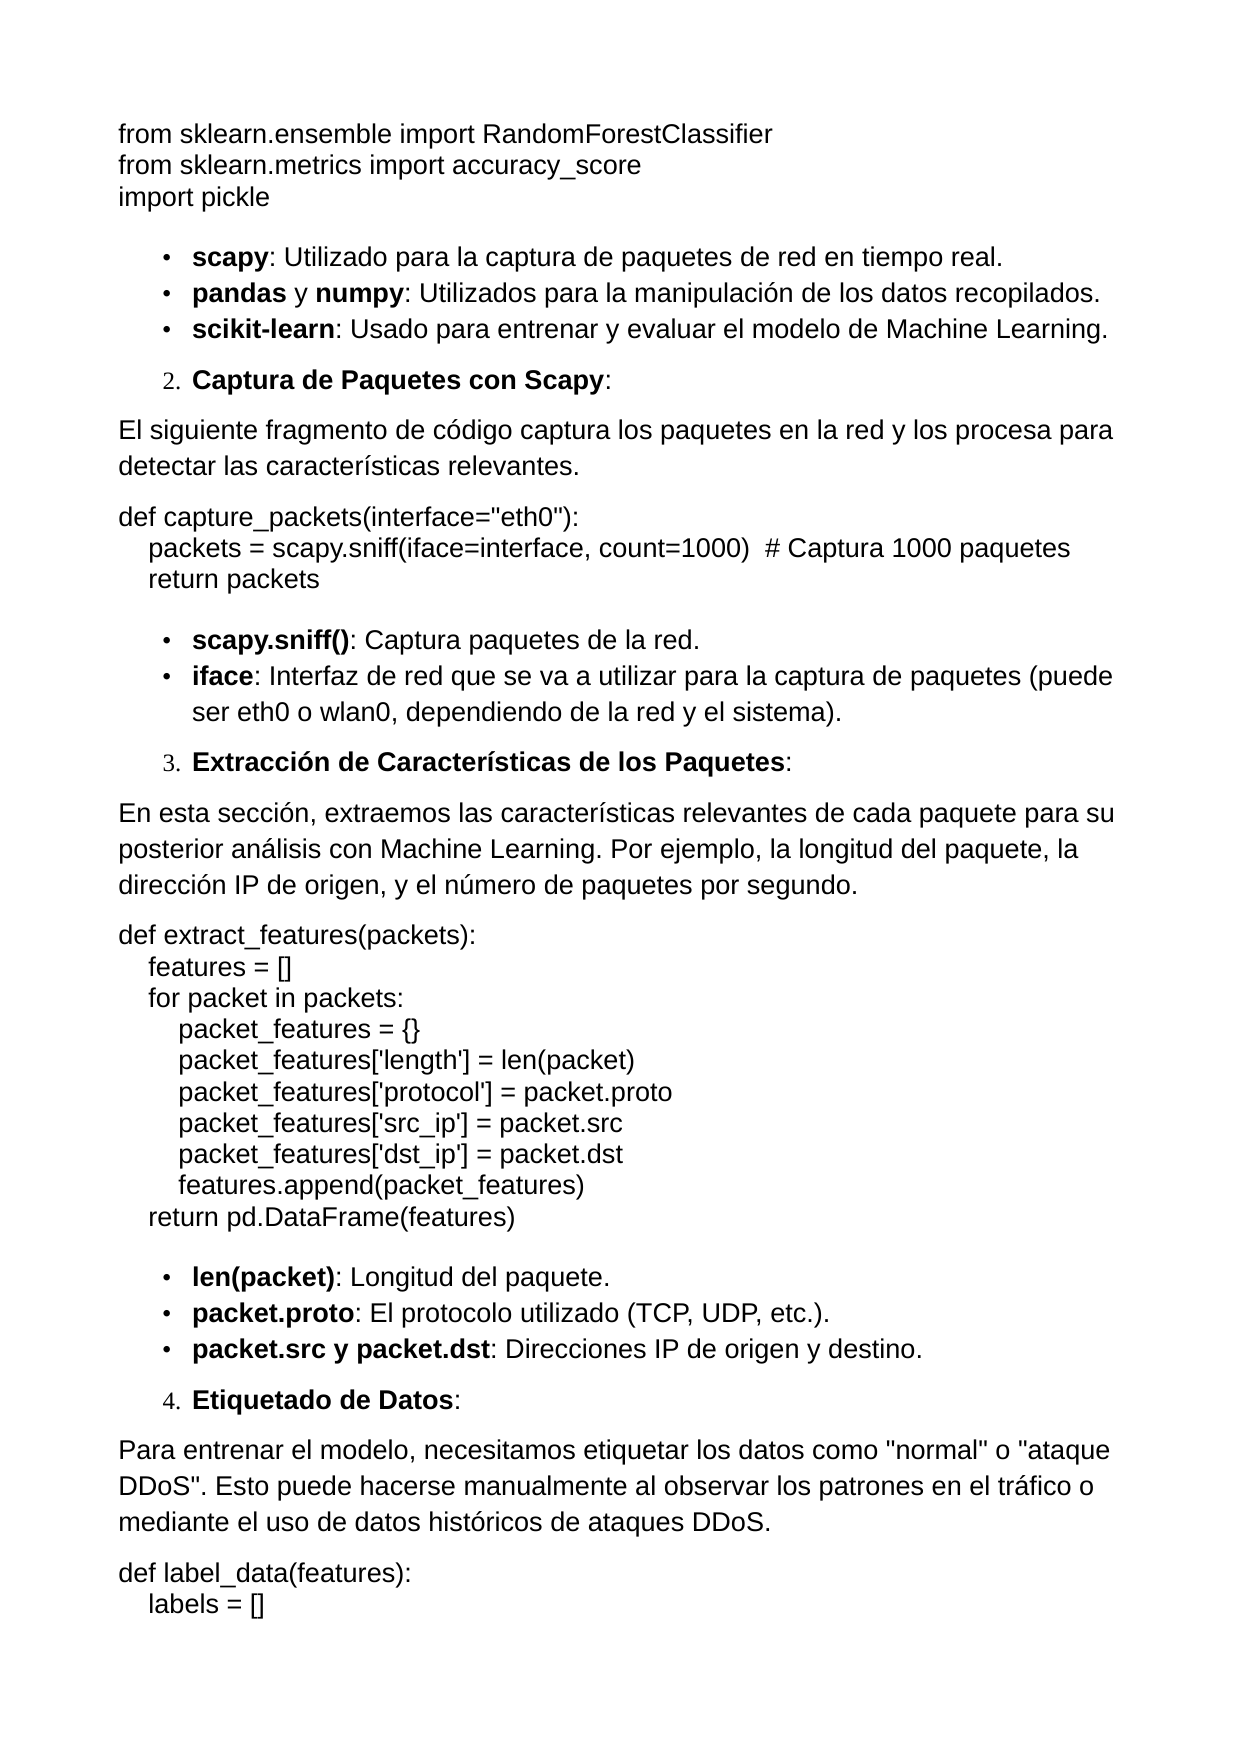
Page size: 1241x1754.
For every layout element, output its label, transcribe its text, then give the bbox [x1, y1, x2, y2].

text for packet in packets: [118, 982, 1122, 1013]
text Para entrenar el modelo, necesitamos etiquetar los datos como "normal" o "ataque DDoS". Esto puede hacerse manualmente al observar los patrones en el tráfico o mediante el uso de datos históricos de ataques DDoS. [118, 1434, 1122, 1537]
list packet.src y packet.dst: Direcciones IP de origen y destino. [162, 1333, 1122, 1364]
text features = [] [118, 951, 1122, 982]
text packet_features['protocol'] = packet.proto [118, 1076, 1122, 1107]
text from sklearn.metrics import accuracy_score [118, 149, 1122, 181]
list len(packet): Longitud del paquete. [162, 1261, 1122, 1292]
list Captura de Paquetes con Scapy: [162, 364, 1122, 395]
list packet.proto: El protocolo utilizado (TCP, UDP, etc.). [162, 1297, 1122, 1328]
text def label_data(features): [118, 1557, 1122, 1588]
text return packets [118, 563, 1122, 594]
text packet_features['src_ip'] = packet.src [118, 1107, 1122, 1138]
text packet_features['dst_ip'] = packet.dst [118, 1138, 1122, 1169]
text packet_features['length'] = len(packet) [118, 1044, 1122, 1076]
list scikit-learn: Usado para entrenar y evaluar el modelo de Machine Learning. [162, 313, 1122, 344]
text features.append(packet_features) [118, 1169, 1122, 1201]
list scapy: Utilizado para la captura de paquetes de red en tiempo real. [162, 241, 1122, 273]
list scapy.sniff(): Captura paquetes de la red. [162, 624, 1122, 655]
text def capture_packets(interface="eth0"): [118, 501, 1122, 532]
text import pickle [118, 181, 1122, 212]
text En esta sección, extraemos las características relevantes de cada paquete para su posterior análisis con Machine Learning. Por ejemplo, la longitud del paquete, la dirección IP de origen, y el número de paquetes por segundo. [118, 797, 1122, 900]
list iface: Interfaz de red que se va a utilizar para la captura de paquetes (puede ser eth0 o wlan0, dependiendo de la red y el sistema). [162, 660, 1122, 727]
text return pd.DataFrame(features) [118, 1201, 1122, 1232]
text from sklearn.ensemble import RandomForestClassifier [118, 118, 1122, 149]
list Etiquetado de Datos: [162, 1384, 1122, 1415]
list pandas y numpy: Utilizados para la manipulación de los datos recopilados. [162, 277, 1122, 308]
text packet_features = {} [118, 1013, 1122, 1044]
text El siguiente fragmento de código captura los paquetes en la red y los procesa para detectar las características relevantes. [118, 414, 1122, 481]
text def extract_features(packets): [118, 919, 1122, 951]
text labels = [] [118, 1588, 1122, 1619]
text packets = scapy.sniff(iface=interface, count=1000) # Captura 1000 paquetes [118, 532, 1122, 563]
list Extracción de Características de los Paquetes: [162, 746, 1122, 778]
